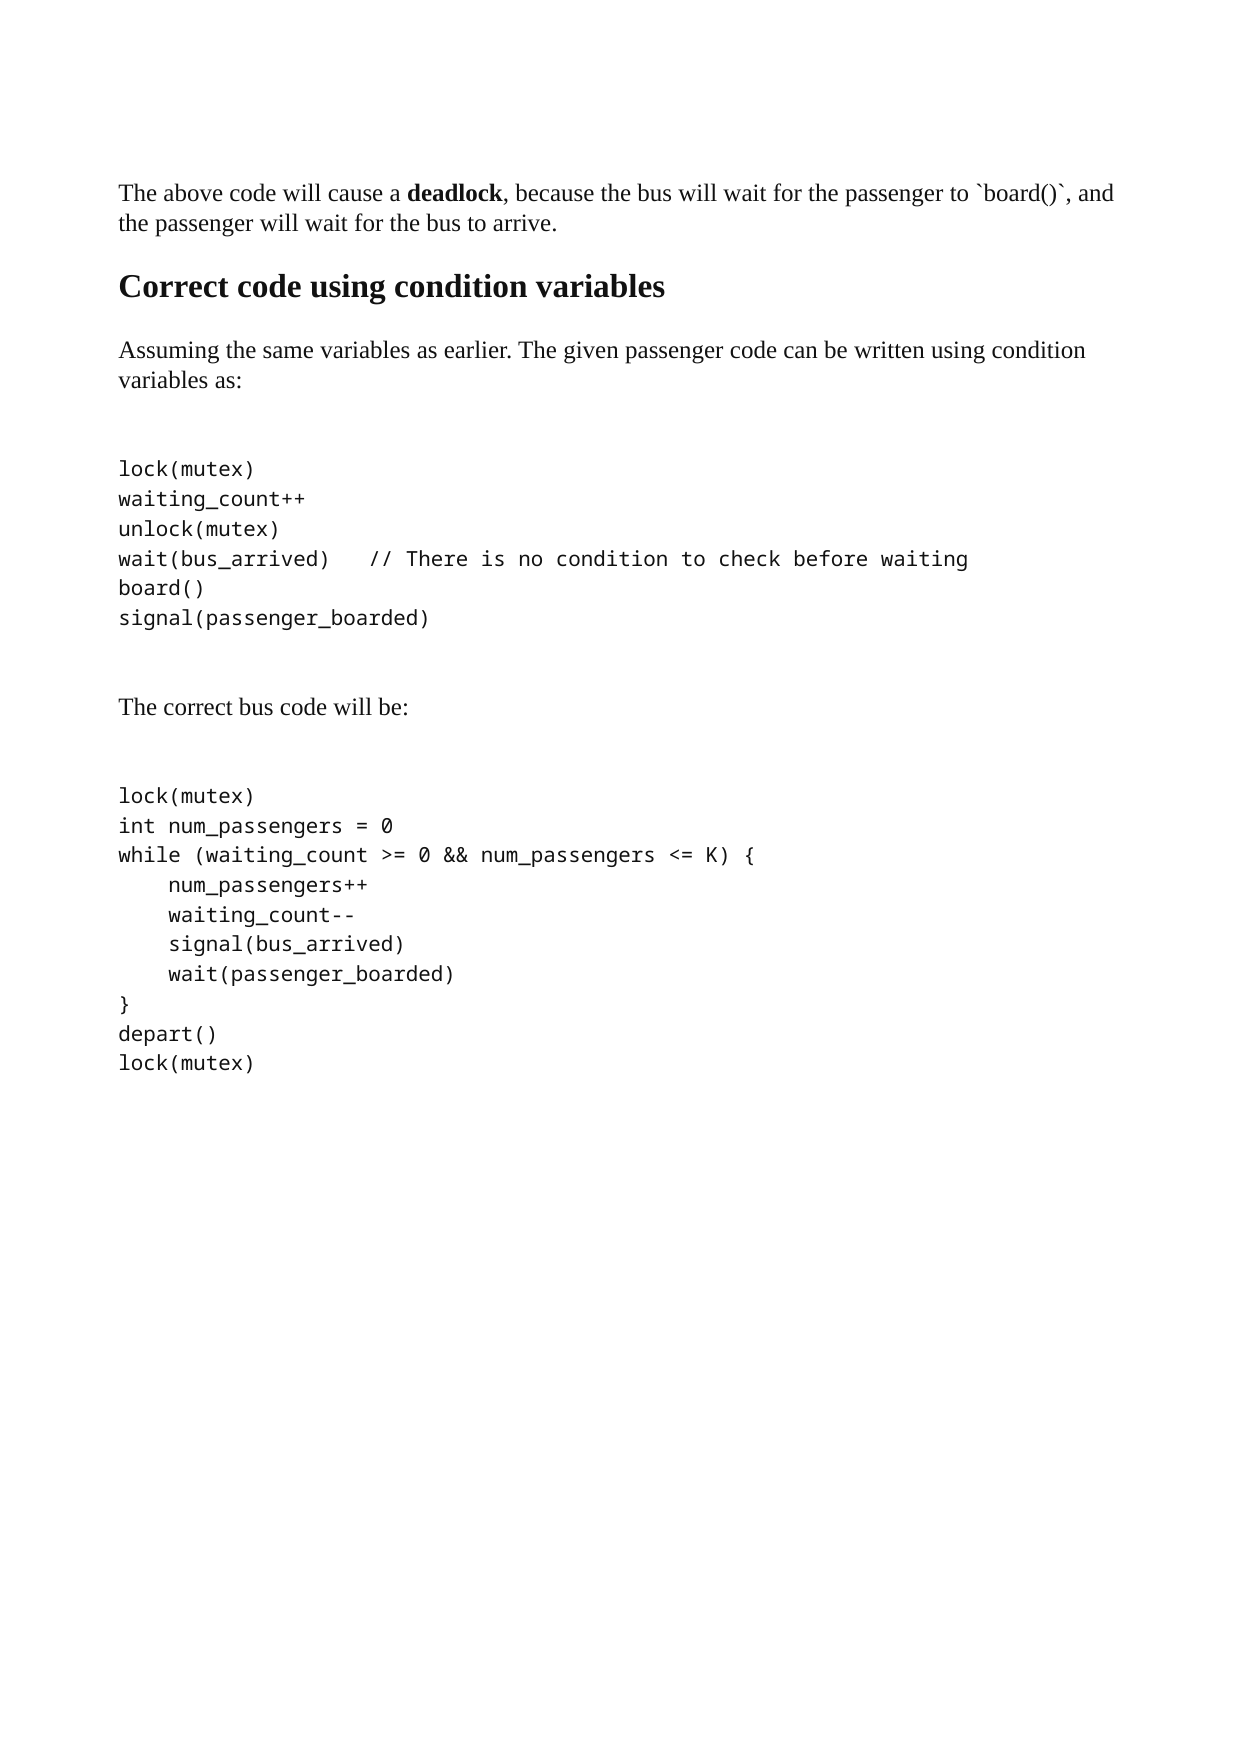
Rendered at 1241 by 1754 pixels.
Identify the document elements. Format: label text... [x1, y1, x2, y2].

text num_passengers++ [118, 869, 1122, 899]
text depart() [118, 1017, 1122, 1047]
text The above code will cause a deadlock, because the bus will wait for the passenger to `board()`, and the passenger will wait for the bus to arrive. [118, 177, 1122, 237]
text lock(mutex) [118, 453, 1122, 483]
text signal(passenger_boarded) [118, 602, 1122, 631]
text while (waiting_count >= 0 && num_passengers <= K) { [118, 839, 1122, 869]
text lock(mutex) [118, 780, 1122, 809]
text Correct code using condition variables [118, 267, 1122, 305]
text } [118, 988, 1122, 1017]
text unlock(mutex) [118, 513, 1122, 542]
text signal(bus_arrived) [118, 928, 1122, 958]
text waiting_count++ [118, 483, 1122, 513]
text int num_passengers = 0 [118, 809, 1122, 839]
text wait(bus_arrived) // There is no condition to check before waiting [118, 542, 1122, 572]
text waiting_count-- [118, 899, 1122, 928]
text lock(mutex) [118, 1047, 1122, 1077]
text The correct bus code will be: [118, 691, 1122, 721]
text Assuming the same variables as earlier. The given passenger code can be written using condition variables as: [118, 334, 1122, 394]
text wait(passenger_boarded) [118, 958, 1122, 988]
text board() [118, 572, 1122, 602]
